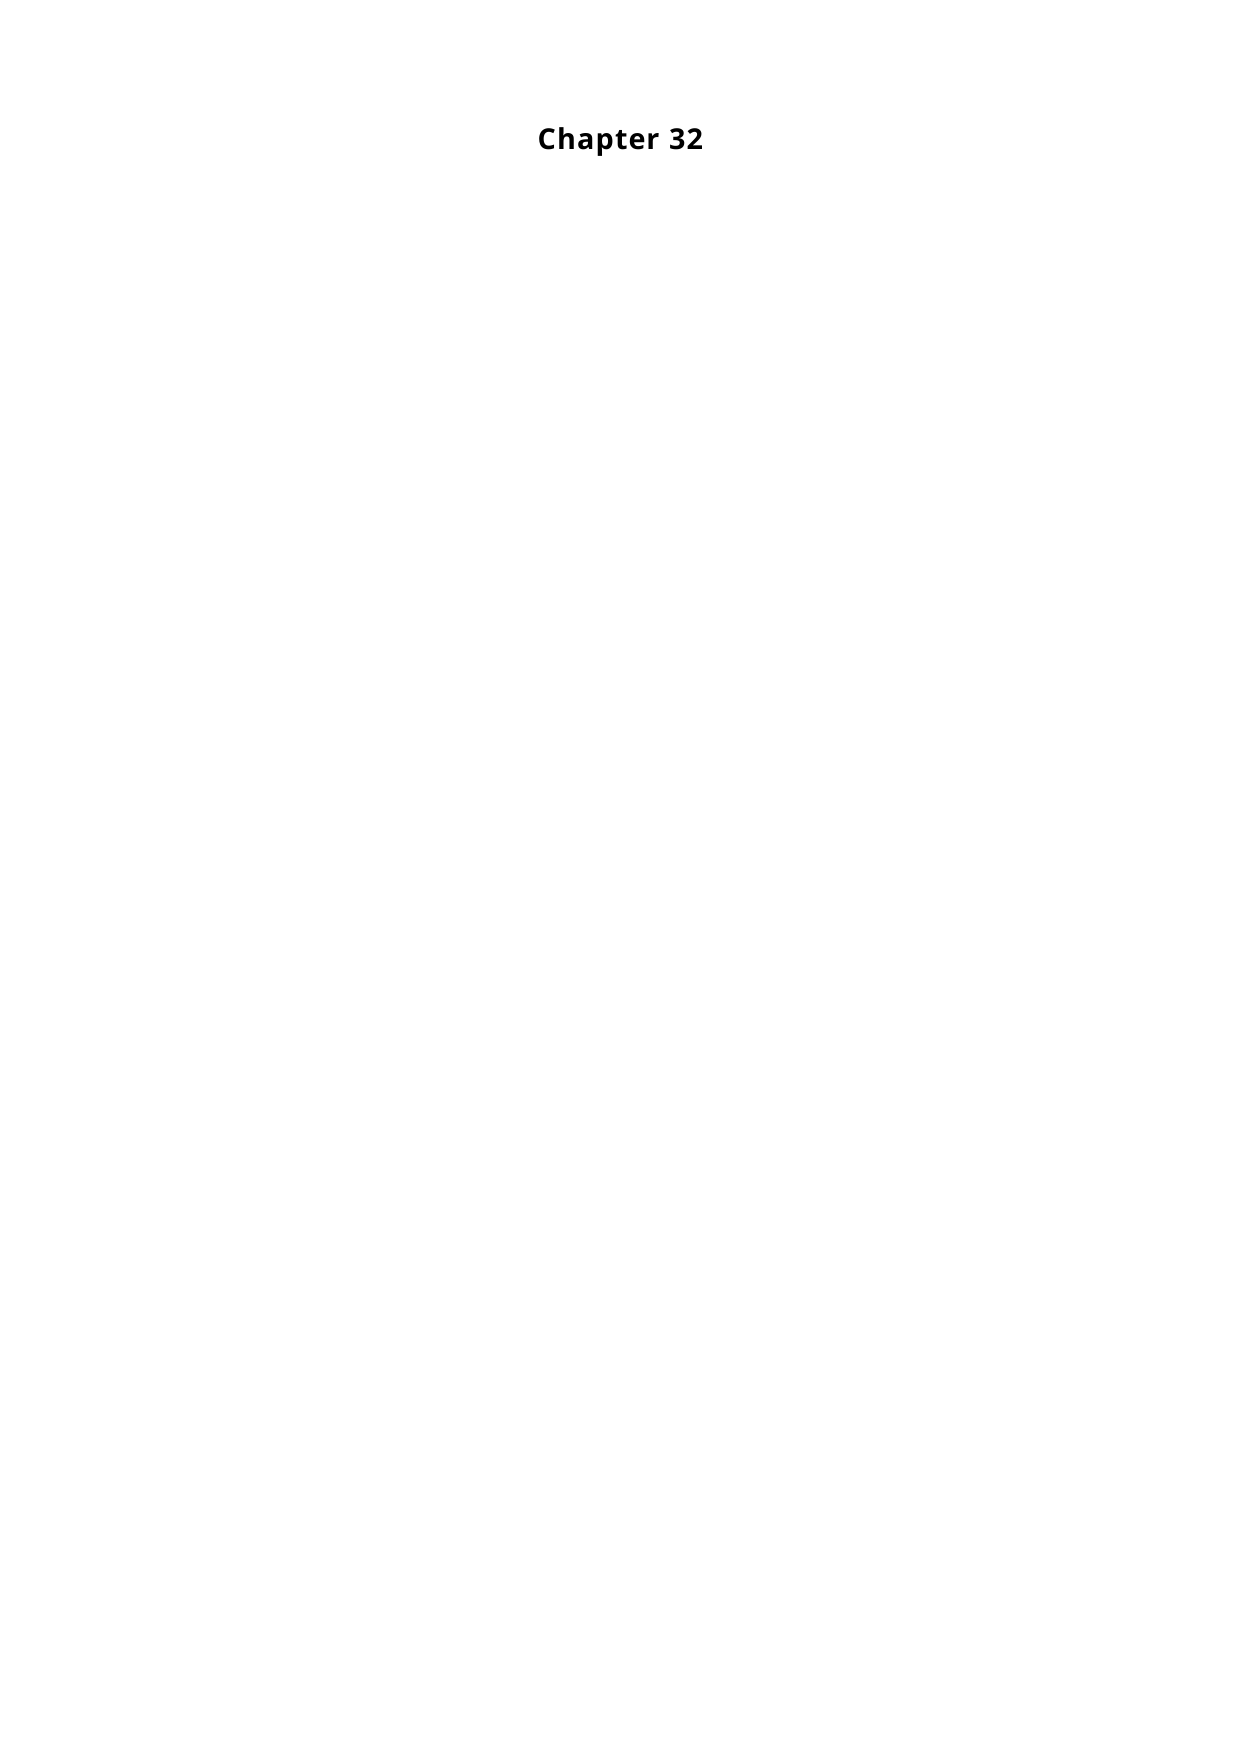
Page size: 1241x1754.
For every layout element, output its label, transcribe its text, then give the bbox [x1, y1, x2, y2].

subtitle Chapter 32 [148, 118, 1093, 158]
